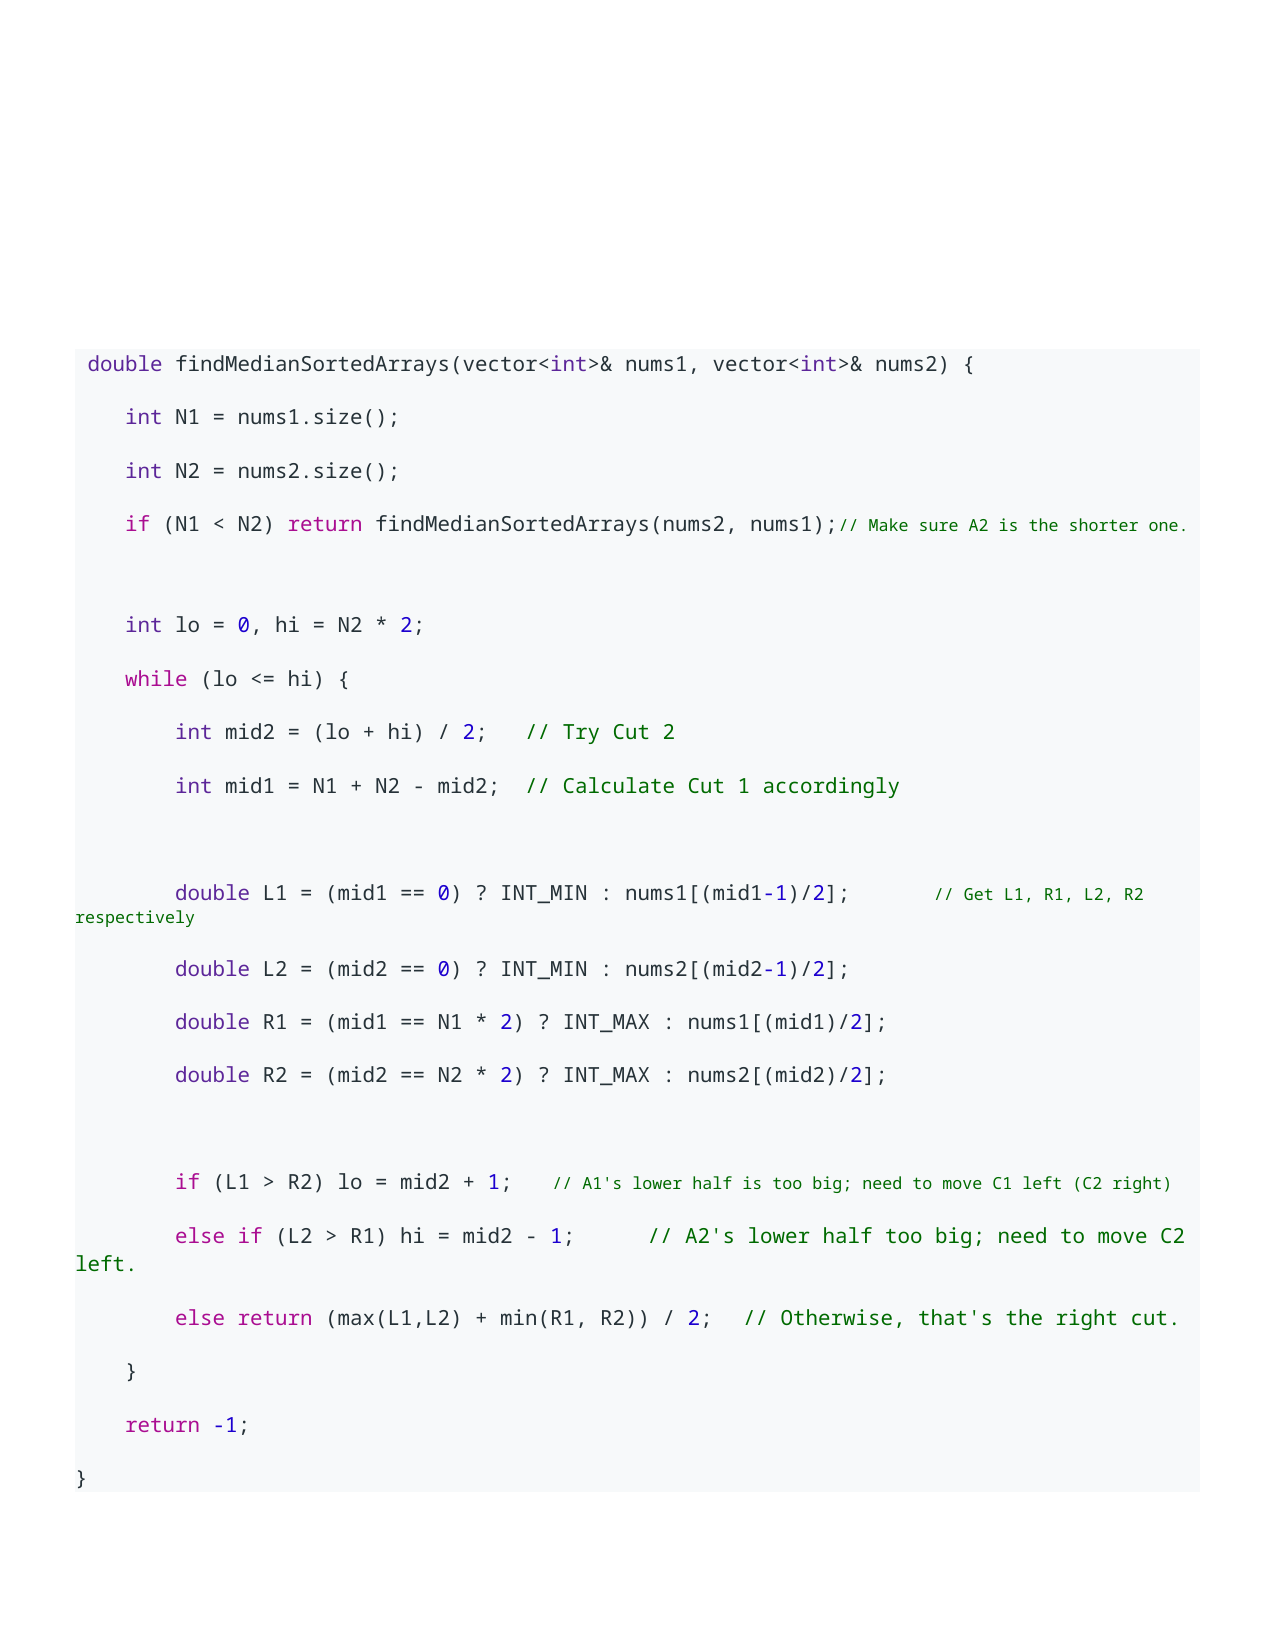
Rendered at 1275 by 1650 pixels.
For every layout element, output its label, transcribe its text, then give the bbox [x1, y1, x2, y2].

text int lo = 0, hi = N2 * 2; [75, 610, 1200, 639]
text } [75, 1356, 1200, 1385]
text int N1 = nums1.size(); [75, 402, 1200, 431]
text double L2 = (mid2 == 0) ? INT_MIN : nums2[(mid2-1)/2]; [75, 954, 1200, 982]
text double R2 = (mid2 == N2 * 2) ? INT_MAX : nums2[(mid2)/2]; [75, 1061, 1200, 1089]
text double findMedianSortedArrays(vector<int>& nums1, vector<int>& nums2) { [75, 349, 1200, 377]
text else return (max(L1,L2) + min(R1, R2)) / 2; // Otherwise, that's the right cut. [75, 1303, 1200, 1331]
text return -1; [75, 1410, 1200, 1438]
text } [75, 1463, 1200, 1492]
text if (N1 < N2) return findMedianSortedArrays(nums2, nums1); // Make sure A2 is the shorter one. [75, 509, 1200, 538]
text else if (L2 > R1) hi = mid2 - 1; // A2's lower half too big; need to move C2 left. [75, 1221, 1200, 1278]
text if (L1 > R2) lo = mid2 + 1; // A1's lower half is too big; need to move C1 left (C2 right) [75, 1167, 1200, 1196]
text int mid1 = N1 + N2 - mid2; // Calculate Cut 1 accordingly [75, 771, 1200, 799]
text double R1 = (mid1 == N1 * 2) ? INT_MAX : nums1[(mid1)/2]; [75, 1007, 1200, 1036]
text int N2 = nums2.size(); [75, 456, 1200, 484]
text while (lo <= hi) { [75, 664, 1200, 692]
text double L1 = (mid1 == 0) ? INT_MIN : nums1[(mid1-1)/2]; // Get L1, R1, L2, R2 respectively [75, 878, 1200, 929]
text int mid2 = (lo + hi) / 2; // Try Cut 2 [75, 717, 1200, 746]
